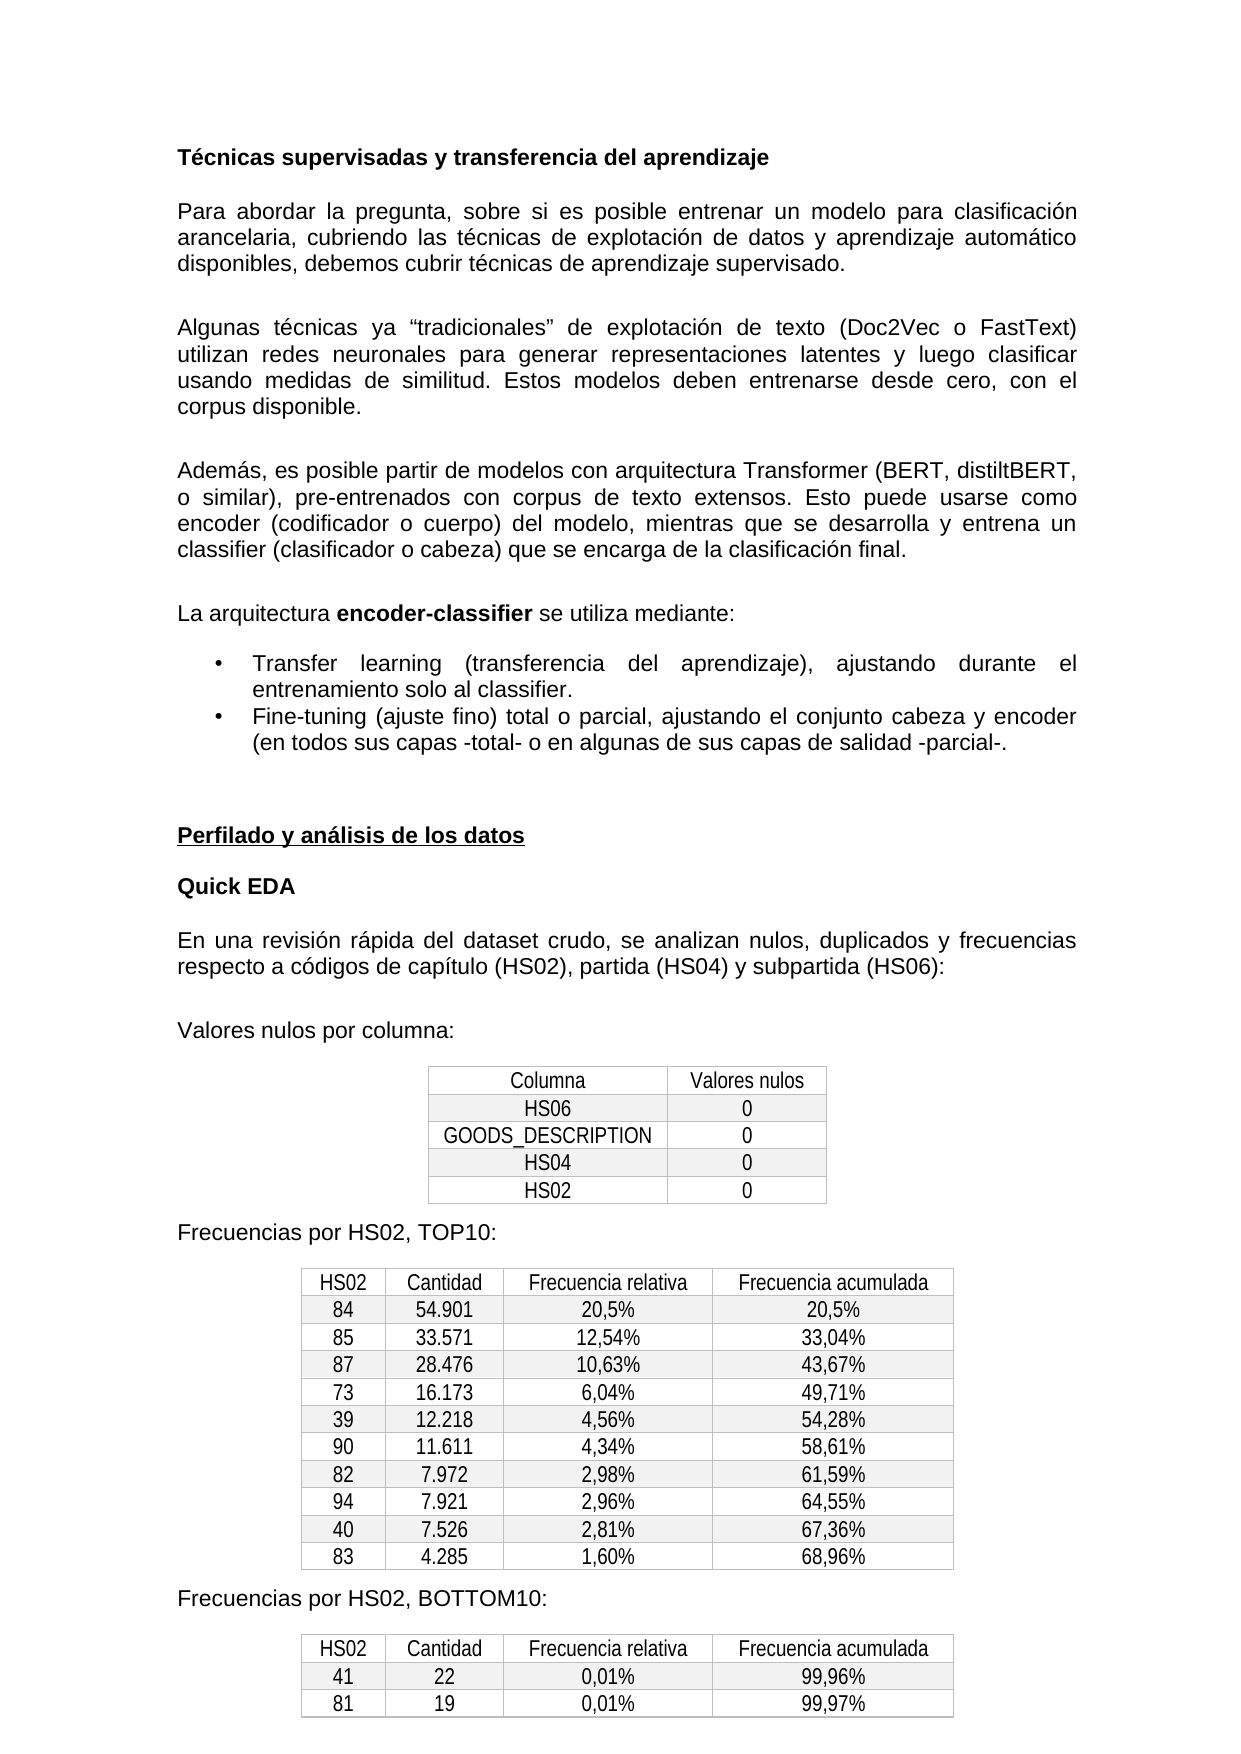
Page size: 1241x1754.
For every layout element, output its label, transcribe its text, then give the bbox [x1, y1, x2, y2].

table_cell 61,59% [713, 1461, 953, 1487]
text Valores nulos por columna: [177, 1017, 1078, 1043]
text Además, es posible partir de modelos con arquitectura Transformer (BERT, distiltBERT, o similar), pre-entrenados con corpus de texto extensos. Esto puede usarse como encoder (codificador o cuerpo) del modelo, mientras que se desarrolla y entrena un classifier (clasificador o cabeza) que se encarga de la clasificación final. [177, 457, 1078, 562]
table_cell 16.173 [386, 1379, 503, 1405]
table_header Columna [429, 1067, 667, 1093]
table_cell 68,96% [713, 1543, 953, 1569]
table_cell 67,36% [713, 1516, 953, 1542]
table_cell 6,04% [504, 1379, 712, 1405]
table_cell 94 [302, 1488, 385, 1514]
text Frecuencias por HS02, BOTTOM10: [177, 1585, 1078, 1612]
table_cell 4,34% [504, 1433, 712, 1460]
table_cell 12.218 [386, 1406, 503, 1432]
text Frecuencias por HS02, TOP10: [177, 1219, 1078, 1245]
table_cell 0 [668, 1122, 826, 1148]
table_cell 84 [302, 1296, 385, 1323]
table_cell 39 [302, 1406, 385, 1432]
table_cell 0 [668, 1177, 826, 1203]
table_cell 85 [302, 1324, 385, 1350]
table_cell 19 [386, 1690, 503, 1716]
table_cell 7.921 [386, 1488, 503, 1514]
table_cell 73 [302, 1379, 385, 1405]
table_cell 40 [302, 1516, 385, 1542]
table_cell 2,81% [504, 1516, 712, 1542]
table_cell 90 [302, 1433, 385, 1460]
table_cell 58,61% [713, 1433, 953, 1460]
list Transfer learning (transferencia del aprendizaje), ajustando durante el entrenamiento solo al classifier. [214, 649, 1078, 702]
table_cell 83 [302, 1543, 385, 1569]
text Para abordar la pregunta, sobre si es posible entrenar un modelo para clasificación arancelaria, cubriendo las técnicas de explotación de datos y aprendizaje automático disponibles, debemos cubrir técnicas de aprendizaje supervisado. [177, 198, 1078, 277]
table_cell 2,96% [504, 1488, 712, 1514]
table_cell 87 [302, 1351, 385, 1377]
table_header Cantidad [386, 1269, 503, 1295]
table_cell 99,97% [713, 1690, 953, 1716]
table_header HS02 [302, 1635, 385, 1662]
table_cell 4.285 [386, 1543, 503, 1569]
text Algunas técnicas ya “tradicionales” de explotación de texto (Doc2Vec o FastText) utilizan redes neuronales para generar representaciones latentes y luego clasificar usando medidas de similitud. Estos modelos deben entrenarse desde cero, con el corpus disponible. [177, 314, 1078, 419]
table_header Frecuencia acumulada [713, 1635, 953, 1662]
table_cell 82 [302, 1461, 385, 1487]
table_cell 81 [302, 1690, 385, 1716]
table_cell 54,28% [713, 1406, 953, 1432]
table_cell 0,01% [504, 1663, 712, 1689]
table_cell 33,04% [713, 1324, 953, 1350]
table_cell HS06 [429, 1095, 667, 1121]
table_cell 99,96% [713, 1663, 953, 1689]
table_cell 7.526 [386, 1516, 503, 1542]
table_header Frecuencia acumulada [713, 1269, 953, 1295]
table_cell 12,54% [504, 1324, 712, 1350]
table_cell 33.571 [386, 1324, 503, 1350]
table_cell 22 [386, 1663, 503, 1689]
table_cell 7.972 [386, 1461, 503, 1487]
table_cell 64,55% [713, 1488, 953, 1514]
table_header HS02 [302, 1269, 385, 1295]
table_header Frecuencia relativa [504, 1269, 712, 1295]
table_cell 0 [668, 1149, 826, 1176]
table_cell GOODS_DESCRIPTION [429, 1122, 667, 1148]
table_header Cantidad [386, 1635, 503, 1662]
table_cell 41 [302, 1663, 385, 1689]
table_cell 49,71% [713, 1379, 953, 1405]
table_cell 2,98% [504, 1461, 712, 1487]
table_cell 43,67% [713, 1351, 953, 1377]
table_cell 20,5% [504, 1296, 712, 1323]
text En una revisión rápida del dataset crudo, se analizan nulos, duplicados y frecuencias respecto a códigos de capítulo (HS02), partida (HS04) y subpartida (HS06): [177, 927, 1078, 980]
subtitle Quick EDA [177, 873, 1078, 899]
table_header Frecuencia relativa [504, 1635, 712, 1662]
text La arquitectura encoder-classifier se utiliza mediante: [177, 600, 1078, 626]
table_cell HS04 [429, 1149, 667, 1176]
table_cell 0,01% [504, 1690, 712, 1716]
table_cell HS02 [429, 1177, 667, 1203]
table_header Valores nulos [668, 1067, 826, 1093]
list Fine-tuning (ajuste fino) total o parcial, ajustando el conjunto cabeza y encoder (en todos sus capas -total- o en algunas de sus capas de salidad -parcial-. [214, 703, 1078, 756]
subtitle Técnicas supervisadas y transferencia del aprendizaje [177, 144, 1078, 170]
table_cell 4,56% [504, 1406, 712, 1432]
subtitle Perfilado y análisis de los datos [177, 822, 1078, 848]
table_cell 1,60% [504, 1543, 712, 1569]
table_cell 10,63% [504, 1351, 712, 1377]
table_cell 54.901 [386, 1296, 503, 1323]
table_cell 28.476 [386, 1351, 503, 1377]
table_cell 20,5% [713, 1296, 953, 1323]
table_cell 0 [668, 1095, 826, 1121]
table_cell 11.611 [386, 1433, 503, 1460]
